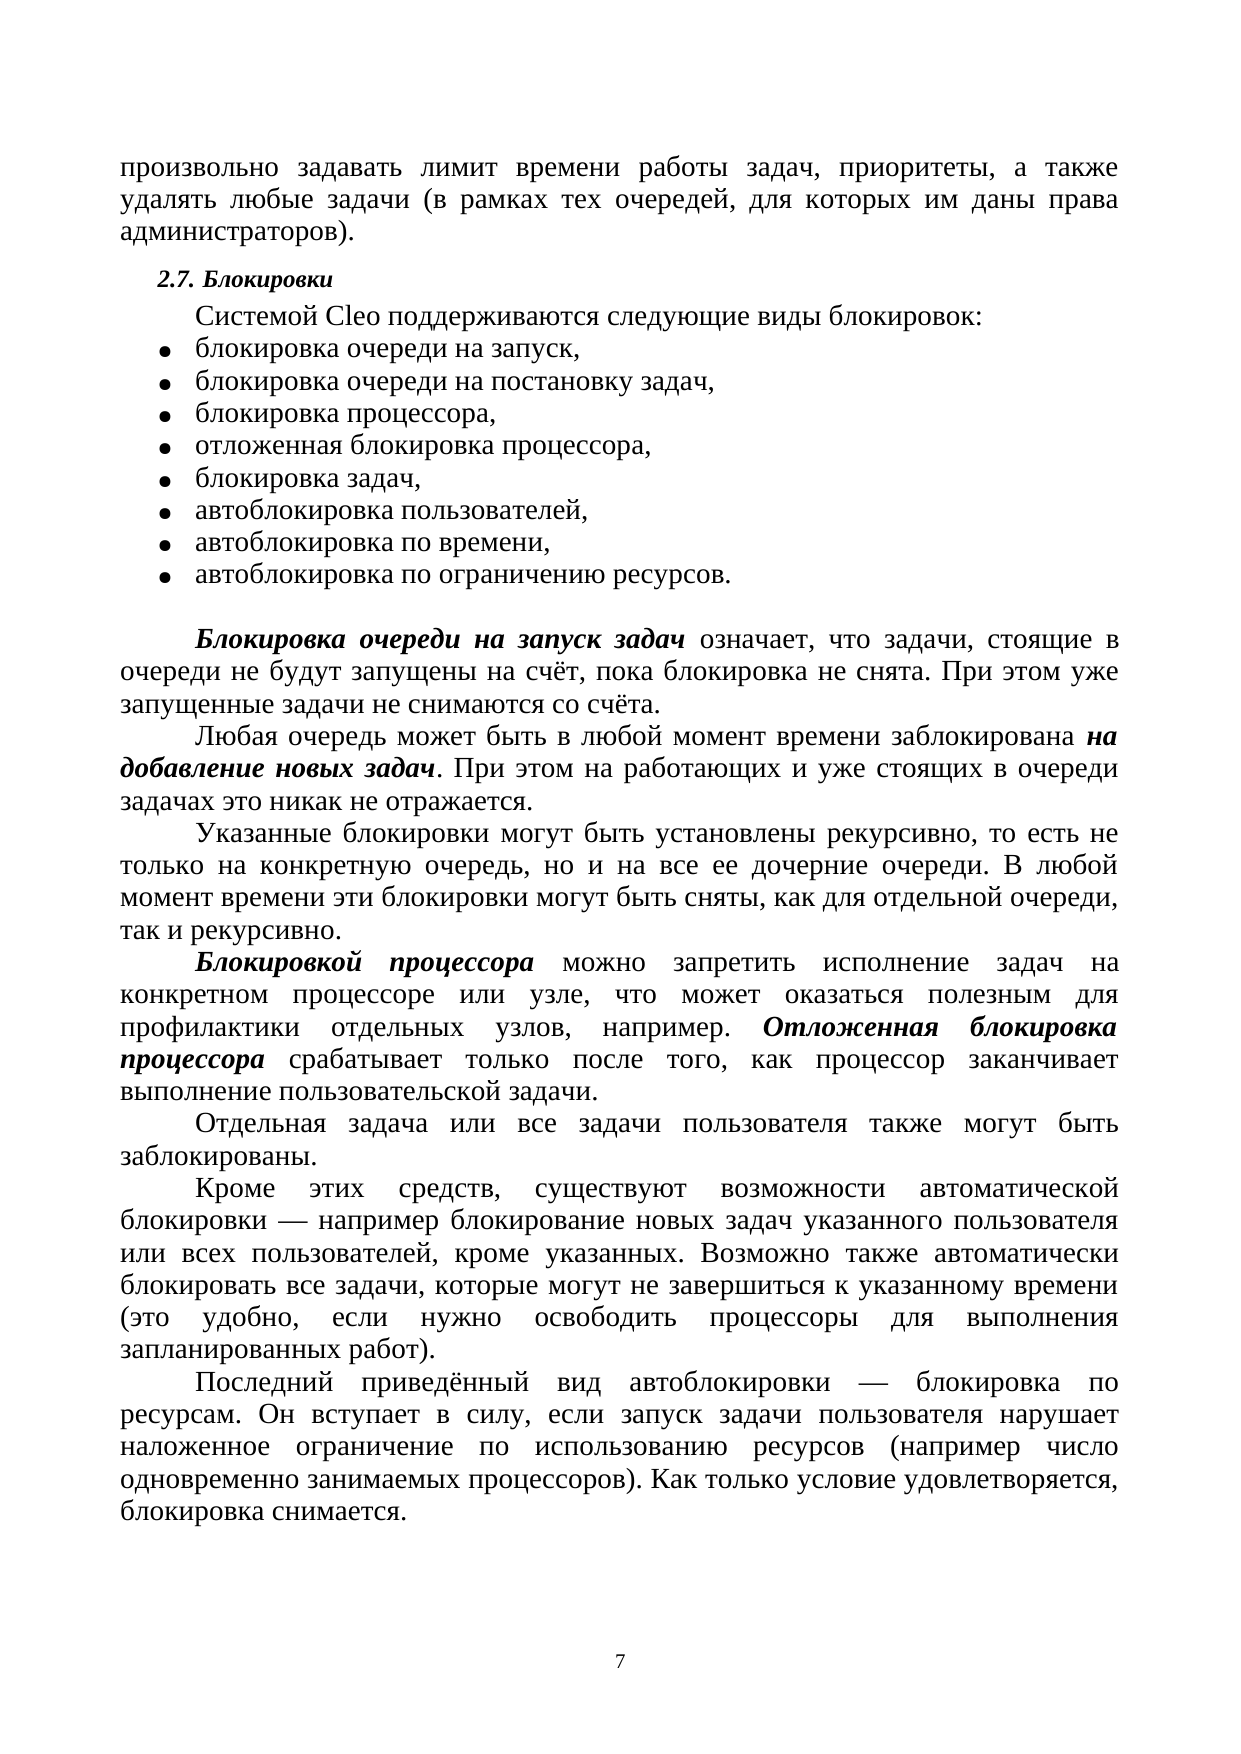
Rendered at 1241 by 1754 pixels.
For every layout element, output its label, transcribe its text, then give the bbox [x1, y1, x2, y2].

text Отдельная задача или все задачи пользователя также могут быть заблокированы. [120, 1107, 1120, 1171]
list автоблокировка по ограничению ресурсов. [157, 558, 1120, 590]
text Системой Cleo поддерживаются следующие виды блокировок: [120, 299, 1120, 332]
list блокировка очереди на постановку задач, [157, 364, 1120, 396]
text Блокировка очереди на запуск задач означает, что задачи, стоящие в очереди не будут запущены на счёт, пока блокировка не снята. При этом уже запущенные задачи не снимаются со счёта. [120, 622, 1120, 719]
list автоблокировка пользователей, [157, 493, 1120, 526]
text Указанные блокировки могут быть установлены рекурсивно, то есть не только на конкретную очередь, но и на все ее дочерние очереди. В любой момент времени эти блокировки могут быть сняты, как для отдельной очереди, так и рекурсивно. [120, 816, 1120, 945]
text Любая очередь может быть в любой момент времени заблокирована на добавление новых задач. При этом на работающих и уже стоящих в очереди задачах это никак не отражается. [120, 719, 1120, 816]
subtitle Блокировки [157, 266, 1120, 293]
list отложенная блокировка процессора, [157, 429, 1120, 461]
list блокировка очереди на запуск, [157, 332, 1120, 364]
text Последний приведённый вид автоблокировки — блокировка по ресурсам. Он вступает в силу, если запуск задачи пользователя нарушает наложенное ограничение по использованию ресурсов (например число одновременно занимаемых процессоров). Как только условие удовлетворяется, блокировка снимается. [120, 1365, 1120, 1527]
text Блокировкой процессора можно запретить исполнение задач на конкретном процессоре или узле, что может оказаться полезным для профилактики отдельных узлов, например. Отложенная блокировка процессора срабатывает только после того, как процессор заканчивает выполнение пользовательской задачи. [120, 945, 1120, 1107]
text произвольно задавать лимит времени работы задач, приоритеты, а также удалять любые задачи (в рамках тех очередей, для которых им даны права администраторов). [120, 150, 1120, 247]
list блокировка процессора, [157, 396, 1120, 429]
text Кроме этих средств, существуют возможности автоматической блокировки — например блокирование новых задач указанного пользователя или всех пользователей, кроме указанных. Возможно также автоматически блокировать все задачи, которые могут не завершиться к указанному времени (это удобно, если нужно освободить процессоры для выполнения запланированных работ). [120, 1171, 1120, 1365]
list блокировка задач, [157, 461, 1120, 493]
list автоблокировка по времени, [157, 526, 1120, 558]
